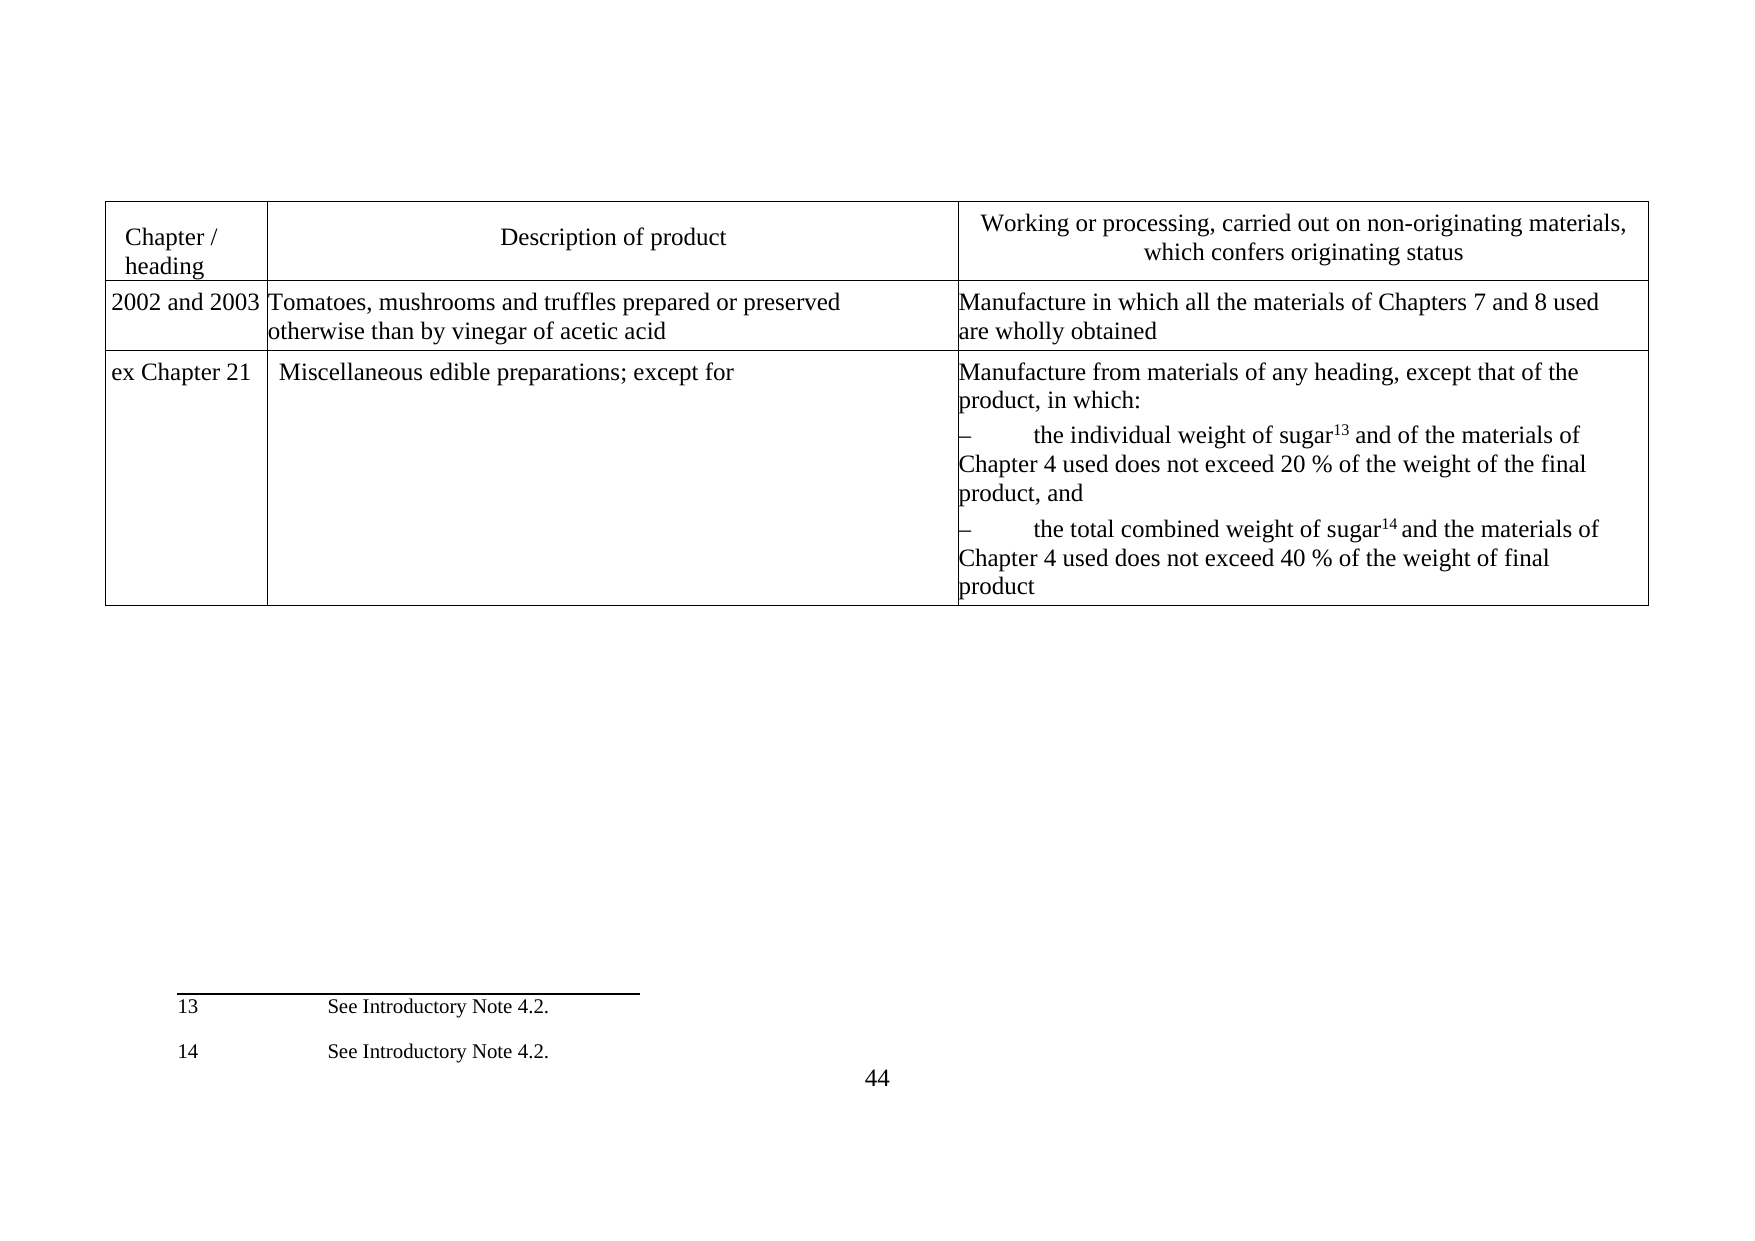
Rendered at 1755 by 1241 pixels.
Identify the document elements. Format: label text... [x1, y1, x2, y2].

table_cell Manufacture in which all the materials of Chapters 7 and 8 used are wholly obtained [959, 281, 1648, 350]
table_header Description of product [268, 202, 958, 280]
table_cell ex Chapter 21 [106, 351, 267, 605]
table_cell Tomatoes, mushrooms and truffles prepared or preserved otherwise than by vinegar of acetic acid [268, 281, 958, 350]
table_cell Manufacture from materials of any heading, except that of the product, in which: the individual weight of sugar and of the materials of Chapter 4 used does not exceed 20 % of the weight of the final product, and the total combined weight of sugar and the materials of Chapter 4 used does not exceed 40 % of the weight of final product [959, 351, 1648, 605]
table_cell 2002 and 2003 [106, 281, 267, 350]
table_header Chapter / heading [106, 202, 267, 280]
table_cell Miscellaneous edible preparations; except for [268, 351, 958, 605]
table_header Working or processing, carried out on non-originating materials, which confers originating status [959, 202, 1648, 280]
